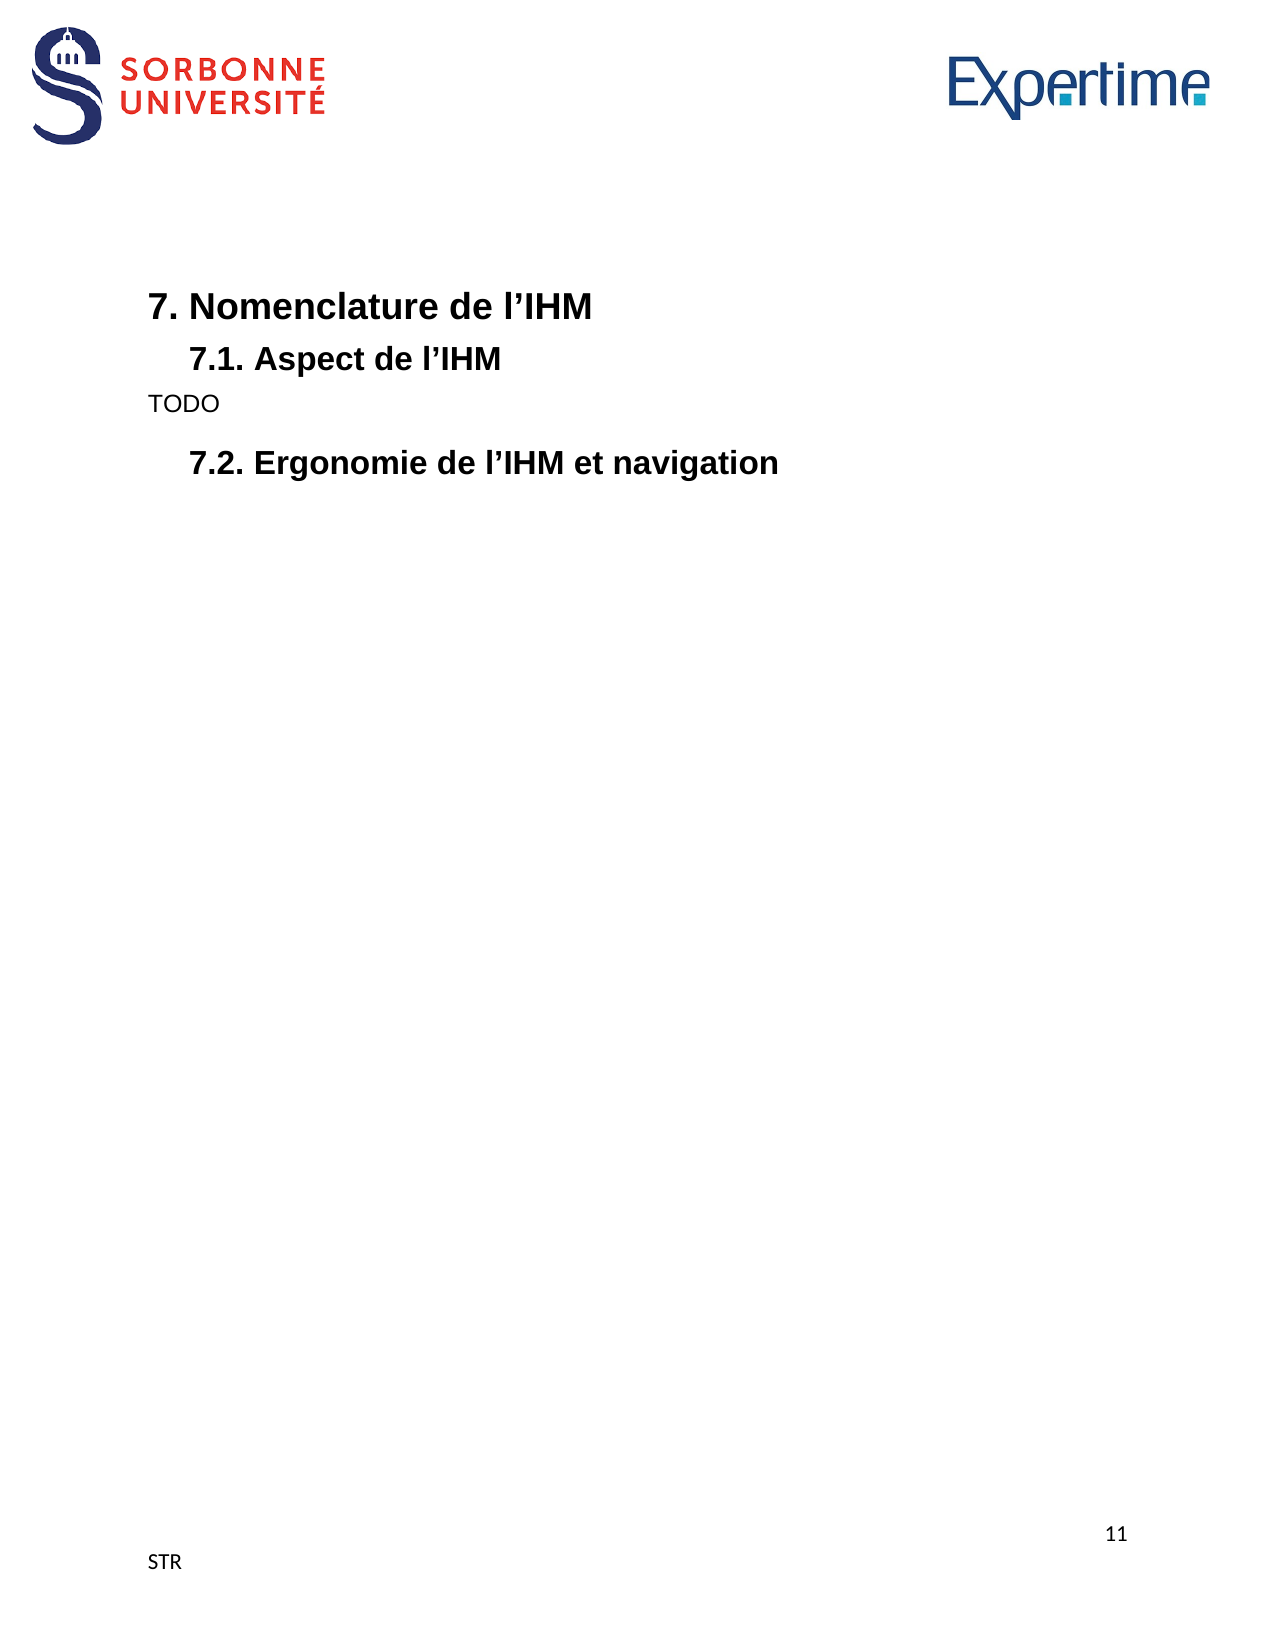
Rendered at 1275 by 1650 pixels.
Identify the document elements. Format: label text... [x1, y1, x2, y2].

subtitle Nomenclature de l’IHM [147, 284, 1127, 327]
picture [945, 52, 1210, 120]
subtitle Ergonomie de l’IHM et navigation [189, 443, 1127, 481]
text TODO [148, 389, 1127, 418]
picture [31, 26, 325, 145]
subtitle Aspect de l’IHM [189, 339, 1127, 377]
